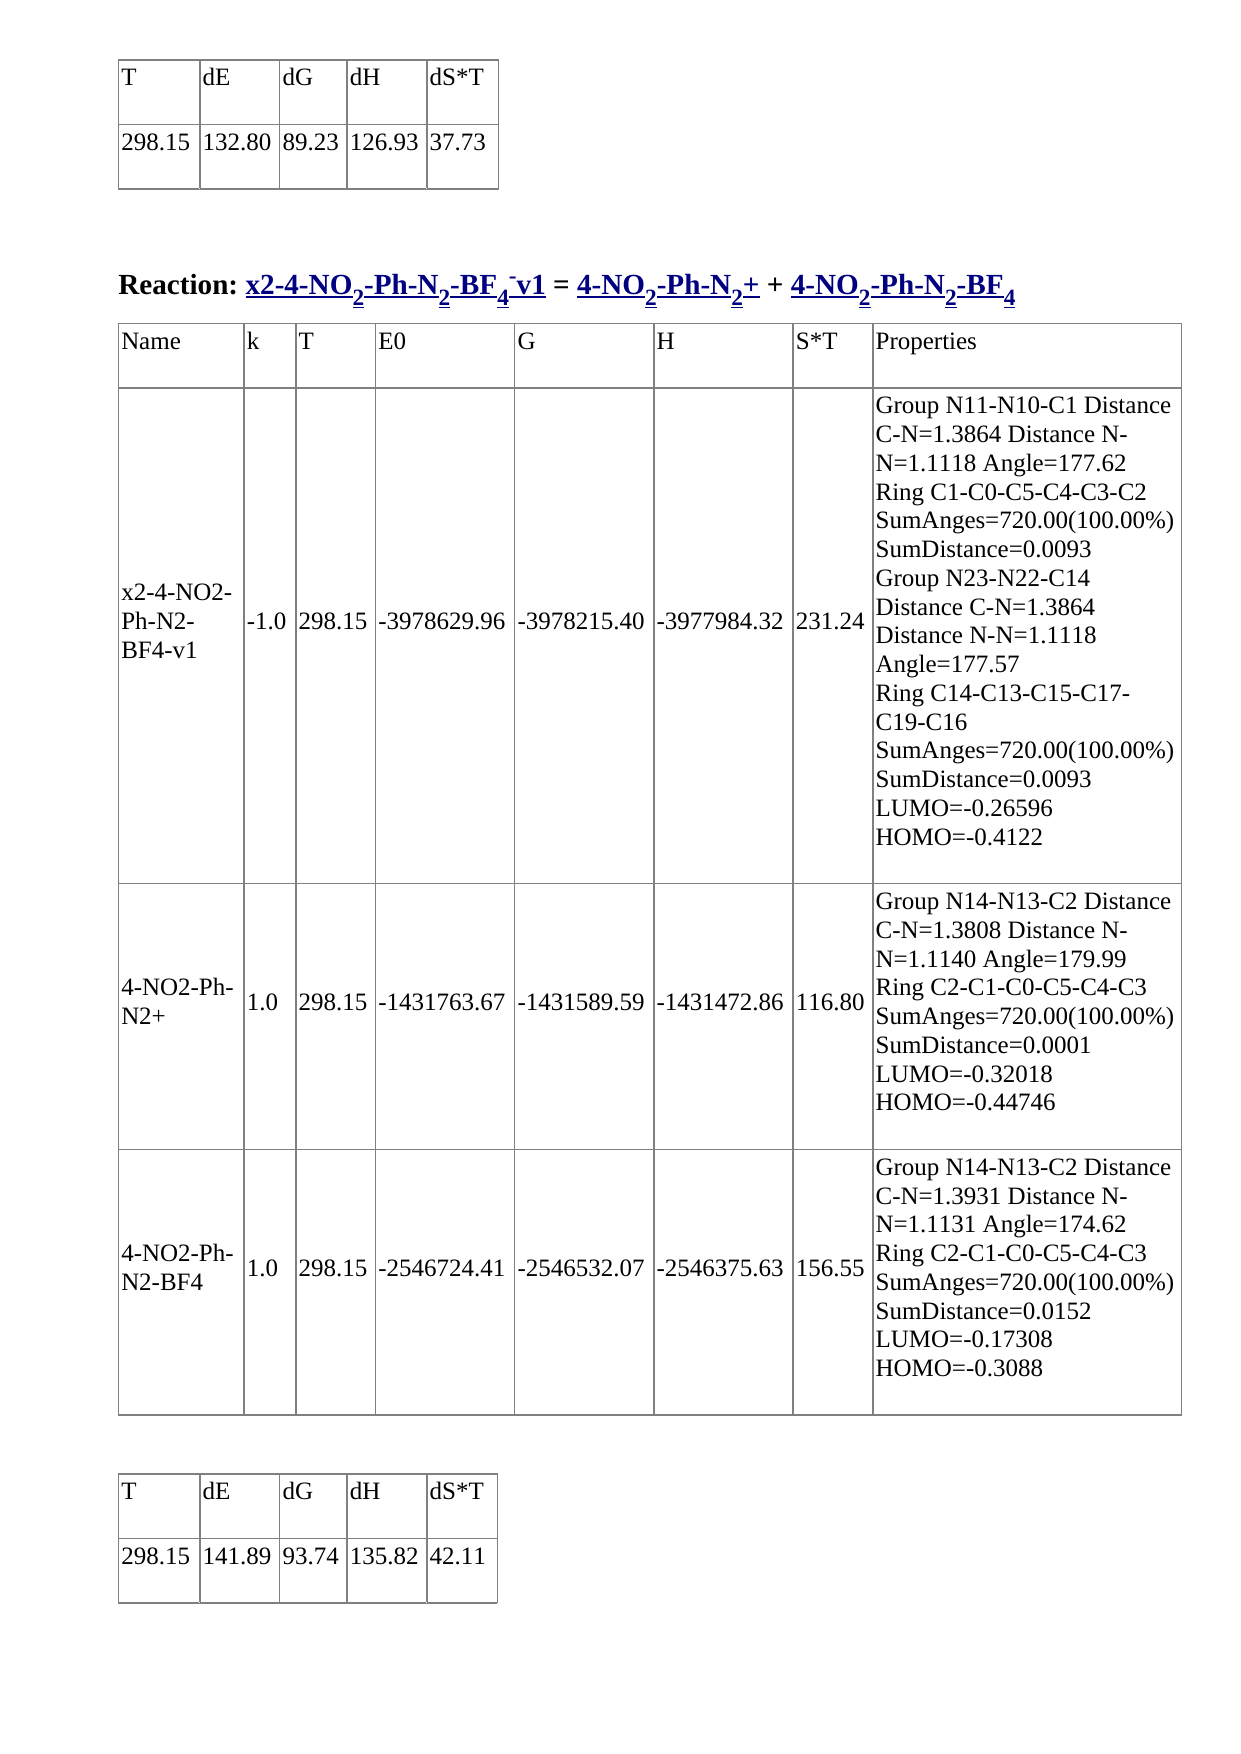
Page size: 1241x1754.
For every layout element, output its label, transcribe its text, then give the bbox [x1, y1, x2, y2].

table_cell -1431589.59 [515, 884, 653, 1149]
table_cell -3978629.96 [376, 389, 514, 883]
table_cell 126.93 [348, 125, 426, 188]
table_cell x2-4-NO2-Ph-N2-BF4-v1 [119, 389, 243, 883]
table_header dH [348, 61, 426, 123]
table_header dE [201, 1475, 279, 1537]
table_cell 116.80 [794, 884, 872, 1149]
table_cell Group N14-N13-C2 Distance C-N=1.3808 Distance N-N=1.1140 Angle=179.99 Ring C2-C1-C0-C5-C4-C3 SumAnges=720.00(100.00%) SumDistance=0.0001 LUMO=-0.32018 HOMO=-0.44746 [874, 884, 1181, 1149]
table_cell -2546375.63 [655, 1150, 792, 1414]
table_cell 4-NO2-Ph-N2-BF4 [119, 1150, 243, 1414]
table_header dG [280, 61, 346, 123]
table_cell 132.80 [201, 125, 279, 188]
table_cell Group N14-N13-C2 Distance C-N=1.3931 Distance N-N=1.1131 Angle=174.62 Ring C2-C1-C0-C5-C4-C3 SumAnges=720.00(100.00%) SumDistance=0.0152 LUMO=-0.17308 HOMO=-0.3088 [874, 1150, 1181, 1414]
table_cell -3978215.40 [515, 389, 653, 883]
table_cell 298.15 [297, 389, 375, 883]
table_cell 298.15 [119, 1539, 199, 1602]
table_cell 298.15 [119, 125, 199, 188]
table_header S*T [794, 324, 872, 387]
table_cell 37.73 [428, 125, 498, 188]
table_cell 4-NO2-Ph-N2+ [119, 884, 243, 1149]
table_header E0 [376, 324, 514, 387]
table_cell 1.0 [245, 1150, 295, 1414]
table_cell 231.24 [794, 389, 872, 883]
table_cell -2546532.07 [515, 1150, 653, 1414]
table_cell Group N11-N10-C1 Distance C-N=1.3864 Distance N-N=1.1118 Angle=177.62 Ring C1-C0-C5-C4-C3-C2 SumAnges=720.00(100.00%) SumDistance=0.0093 Group N23-N22-C14 Distance C-N=1.3864 Distance N-N=1.1118 Angle=177.57 Ring C14-C13-C15-C17-C19-C16 SumAnges=720.00(100.00%) SumDistance=0.0093 LUMO=-0.26596 HOMO=-0.4122 [874, 389, 1181, 883]
table_cell -1.0 [245, 389, 295, 883]
table_header Properties [874, 324, 1181, 387]
table_cell -3977984.32 [655, 389, 792, 883]
table_header dS*T [428, 61, 498, 123]
table_header T [297, 324, 375, 387]
table_header T [119, 61, 199, 123]
table_cell 141.89 [201, 1539, 279, 1602]
table_cell -1431763.67 [376, 884, 514, 1149]
table_header k [245, 324, 295, 387]
table_cell 135.82 [348, 1539, 426, 1602]
table_cell 298.15 [297, 884, 375, 1149]
table_cell 42.11 [428, 1539, 497, 1602]
table_cell 156.55 [794, 1150, 872, 1414]
subtitle Reaction: x2-4-NO2-Ph-N2-BF4-v1 = 4-NO2-Ph-N2+ + 4-NO2-Ph-N2-BF4 [118, 261, 1181, 310]
table_header Name [119, 324, 243, 387]
table_header dS*T [428, 1475, 497, 1537]
table_header dH [348, 1475, 426, 1537]
table_cell -2546724.41 [376, 1150, 514, 1414]
table_header G [515, 324, 653, 387]
table_cell 298.15 [297, 1150, 375, 1414]
table_header dG [280, 1475, 346, 1537]
table_cell 93.74 [280, 1539, 346, 1602]
table_header T [119, 1475, 199, 1537]
table_cell 89.23 [280, 125, 346, 188]
table_cell -1431472.86 [655, 884, 792, 1149]
table_cell 1.0 [245, 884, 295, 1149]
table_header dE [201, 61, 279, 123]
table_header H [655, 324, 792, 387]
